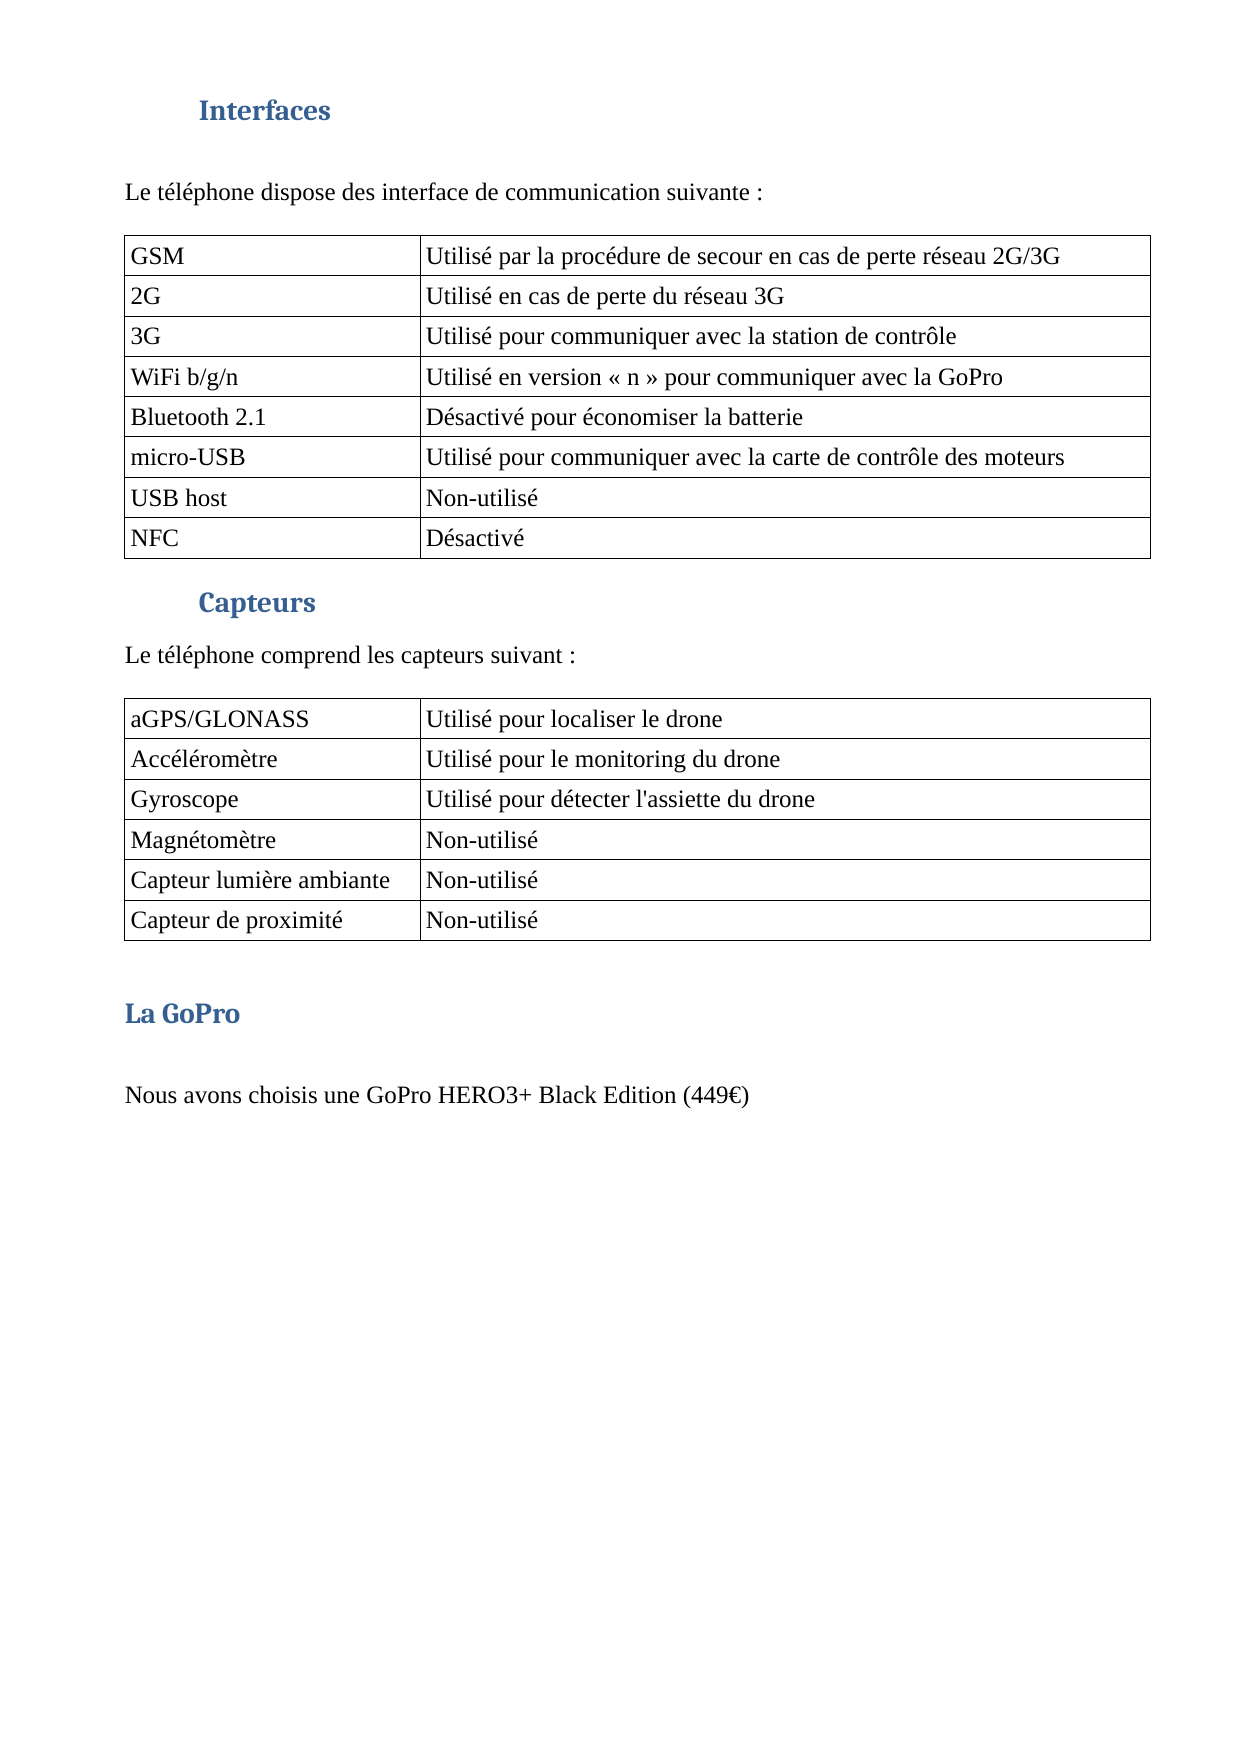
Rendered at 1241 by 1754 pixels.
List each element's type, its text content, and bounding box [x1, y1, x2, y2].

table_cell 2G [125, 276, 420, 316]
table_cell Gyroscope [125, 780, 420, 819]
table_cell Magnétomètre [125, 820, 420, 859]
table_cell Non-utilisé [421, 901, 1150, 940]
table_cell Capteur de proximité [125, 901, 420, 940]
table_cell Désactivé [421, 518, 1150, 557]
table_cell Non-utilisé [421, 820, 1150, 859]
table_cell Utilisé en cas de perte du réseau 3G [421, 276, 1150, 316]
table_header Utilisé pour localiser le drone [421, 699, 1150, 738]
table_cell 3G [125, 317, 420, 356]
table_cell Non-utilisé [421, 860, 1150, 899]
subtitle Capteurs [198, 586, 1150, 620]
table_cell Utilisé pour détecter l'assiette du drone [421, 780, 1150, 819]
table_cell Bluetooth 2.1 [125, 397, 420, 436]
table_cell Utilisé pour communiquer avec la station de contrôle [421, 317, 1150, 356]
table_cell Utilisé pour communiquer avec la carte de contrôle des moteurs [421, 437, 1150, 477]
table_header aGPS/GLONASS [125, 699, 420, 738]
table_cell Désactivé pour économiser la batterie [421, 397, 1150, 436]
subtitle La GoPro [124, 997, 1150, 1031]
text Nous avons choisis une GoPro HERO3+ Black Edition (449€) [124, 1080, 1150, 1109]
text Le téléphone dispose des interface de communication suivante : [124, 177, 1150, 206]
table_cell micro-USB [125, 437, 420, 477]
table_cell Non-utilisé [421, 478, 1150, 517]
table_cell NFC [125, 518, 420, 557]
table_cell Capteur lumière ambiante [125, 860, 420, 899]
table_cell Utilisé pour le monitoring du drone [421, 739, 1150, 778]
text Le téléphone comprend les capteurs suivant : [124, 640, 1150, 669]
subtitle Interfaces [198, 94, 1150, 128]
table_cell WiFi b/g/n [125, 357, 420, 396]
table_header GSM [125, 236, 420, 275]
table_cell Utilisé en version « n » pour communiquer avec la GoPro [421, 357, 1150, 396]
table_cell USB host [125, 478, 420, 517]
table_header Utilisé par la procédure de secour en cas de perte réseau 2G/3G [421, 236, 1150, 275]
table_cell Accéléromètre [125, 739, 420, 778]
